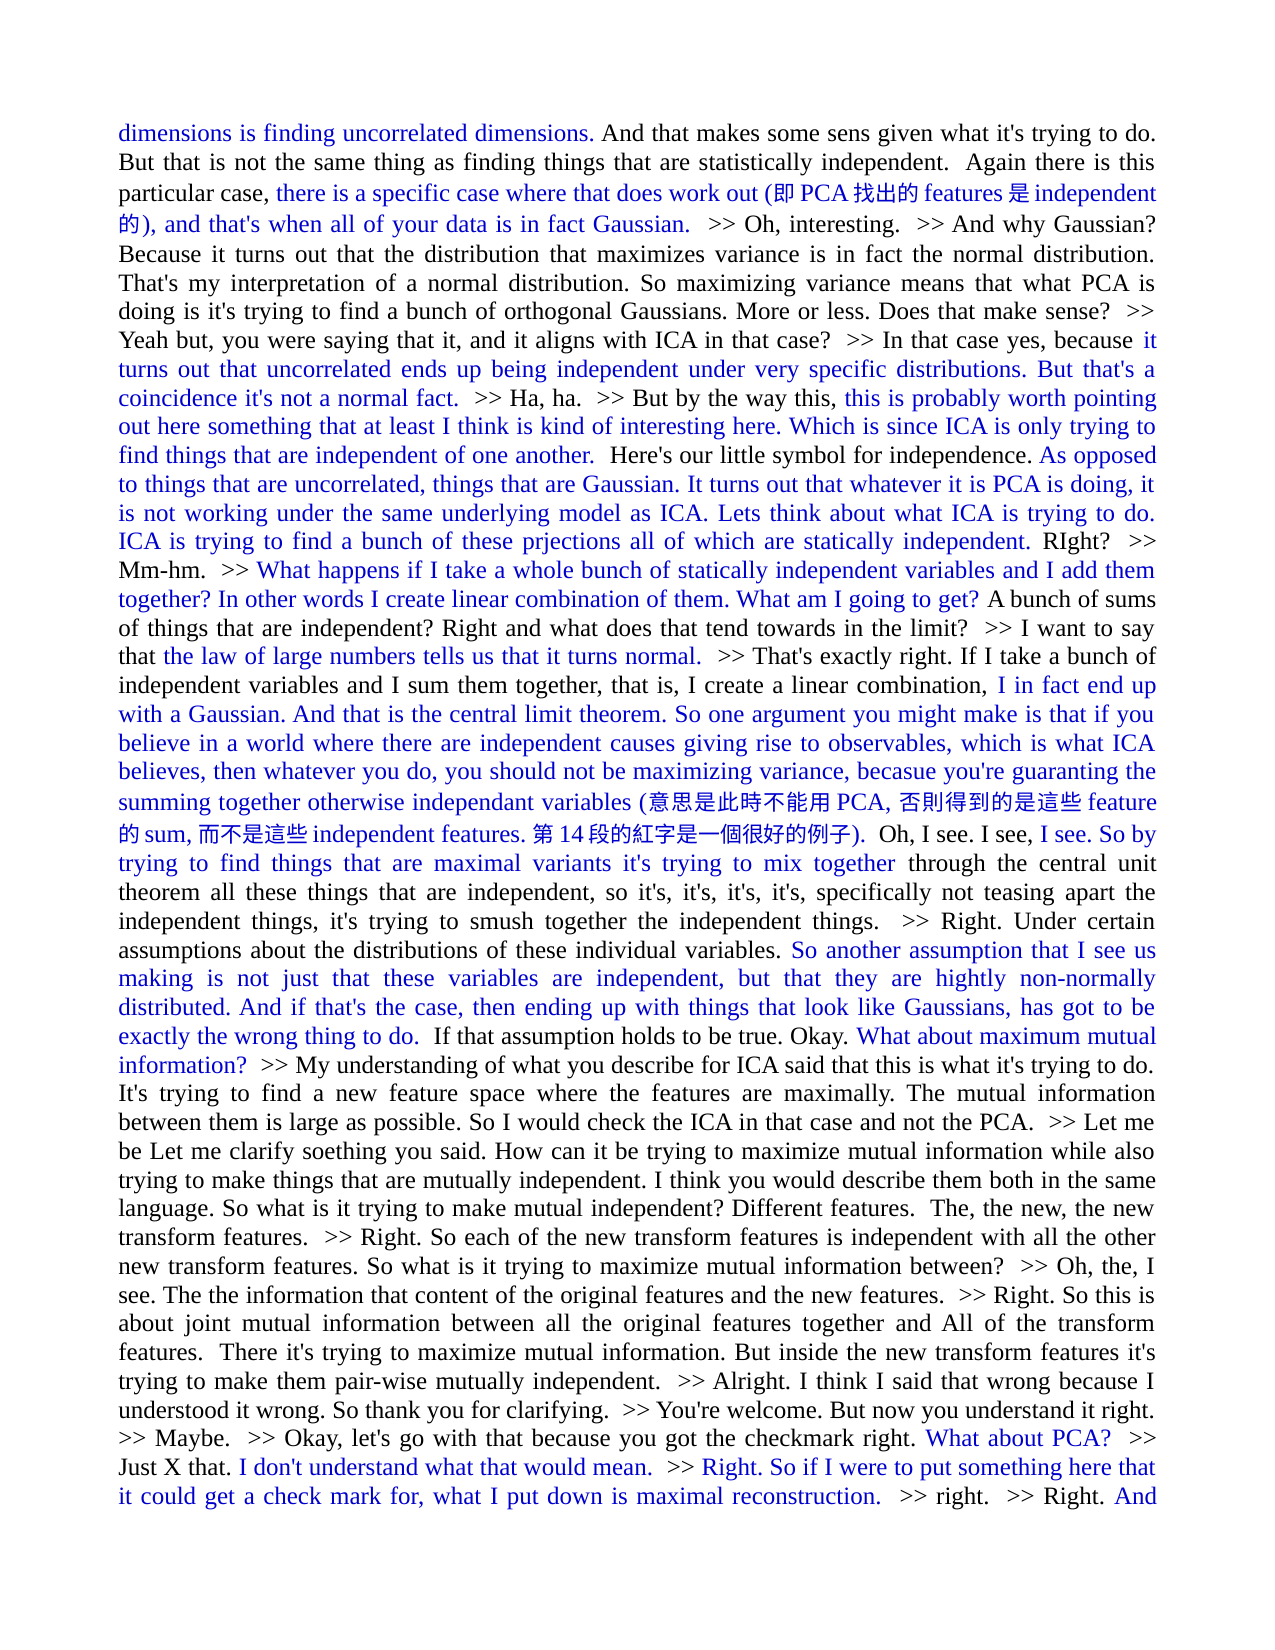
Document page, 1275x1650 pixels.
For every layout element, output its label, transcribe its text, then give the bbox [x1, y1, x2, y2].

text dimensions is finding uncorrelated dimensions. And that makes some sens given what it's trying to do. But that is not the same thing as finding things that are statistically independent. Again there is this particular case, there is a specific case where that does work out (即PCA找出的features是independent的), and that's when all of your data is in fact Gaussian. >> Oh, interesting. >> And why Gaussian? Because it turns out that the distribution that maximizes variance is in fact the normal distribution. That's my interpretation of a normal distribution. So maximizing variance means that what PCA is doing is it's trying to find a bunch of orthogonal Gaussians. More or less. Does that make sense? >> Yeah but, you were saying that it, and it aligns with ICA in that case? >> In that case yes, because it turns out that uncorrelated ends up being independent under very specific distributions. But that's a coincidence it's not a normal fact. >> Ha, ha. >> But by the way this, this is probably worth pointing out here something that at least I think is kind of interesting here. Which is since ICA is only trying to find things that are independent of one another. Here's our little symbol for independence. As opposed to things that are uncorrelated, things that are Gaussian. It turns out that whatever it is PCA is doing, it is not working under the same underlying model as ICA. Lets think about what ICA is trying to do. ICA is trying to find a bunch of these prjections all of which are statically independent. RIght? >> Mm-hm. >> What happens if I take a whole bunch of statically independent variables and I add them together? In other words I create linear combination of them. What am I going to get? A bunch of sums of things that are independent? Right and what does that tend towards in the limit? >> I want to say that the law of large numbers tells us that it turns normal. >> That's exactly right. If I take a bunch of independent variables and I sum them together, that is, I create a linear combination, I in fact end up with a Gaussian. And that is the central limit theorem. So one argument you might make is that if you believe in a world where there are independent causes giving rise to observables, which is what ICA believes, then whatever you do, you should not be maximizing variance, becasue you're guaranting the summing together otherwise independant variables (意思是此時不能用PCA, 否則得到的是這些feature的sum, 而不是這些independent features. 第14段的紅字是一個很好的例子). Oh, I see. I see, I see. So by trying to find things that are maximal variants it's trying to mix together through the central unit theorem all these things that are independent, so it's, it's, it's, it's, specifically not teasing apart the independent things, it's trying to smush together the independent things. >> Right. Under certain assumptions about the distributions of these individual variables. So another assumption that I see us making is not just that these variables are independent, but that they are hightly non-normally distributed. And if that's the case, then ending up with things that look like Gaussians, has got to be exactly the wrong thing to do. If that assumption holds to be true. Okay. What about maximum mutual information? >> My understanding of what you describe for ICA said that this is what it's trying to do. It's trying to find a new feature space where the features are maximally. The mutual information between them is large as possible. So I would check the ICA in that case and not the PCA. >> Let me be Let me clarify soething you said. How can it be trying to maximize mutual information while also trying to make things that are mutually independent. I think you would describe them both in the same language. So what is it trying to make mutual independent? Different features. The, the new, the new transform features. >> Right. So each of the new transform features is independent with all the other new transform features. So what is it trying to maximize mutual information between? >> Oh, the, I see. The the information that content of the original features and the new features. >> Right. So this is about joint mutual information between all the original features together and All of the transform features. There it's trying to maximize mutual information. But inside the new transform features it's trying to make them pair-wise mutually independent. >> Alright. I think I said that wrong because I understood it wrong. So thank you for clarifying. >> You're welcome. But now you understand it right. >> Maybe. >> Okay, let's go with that because you got the checkmark right. What about PCA? >> Just X that. I don't understand what that would mean. >> Right. So if I were to put something here that it could get a check mark for, what I put down is maximal reconstruction. >> right. >> Right. And [118, 118, 1157, 1510]
